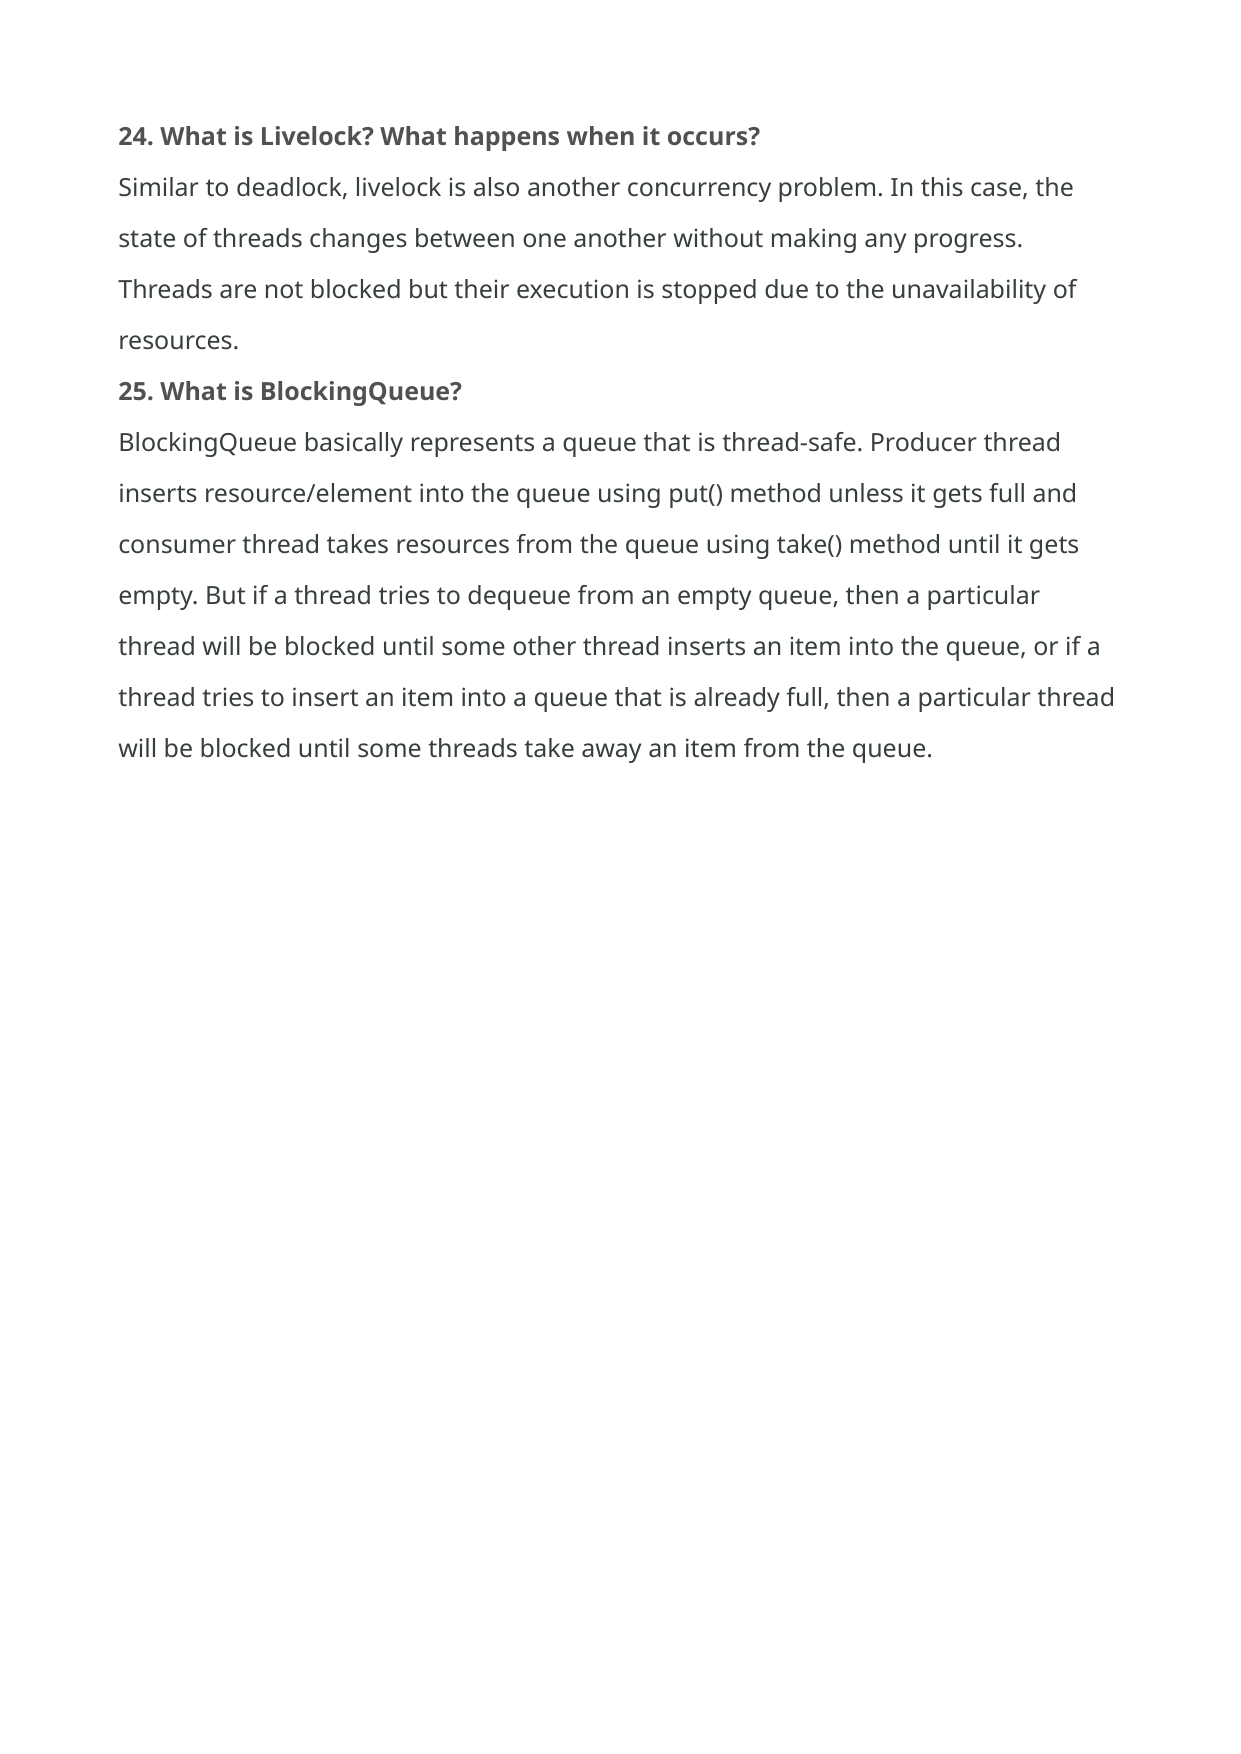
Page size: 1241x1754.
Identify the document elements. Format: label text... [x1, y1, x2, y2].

subtitle 25. What is BlockingQueue? [118, 373, 1122, 407]
text Similar to deadlock, livelock is also another concurrency problem. In this case, the state of threads changes between one another without making any progress. Threads are not blocked but their execution is stopped due to the unavailability of resources. [118, 169, 1122, 356]
text BlockingQueue basically represents a queue that is thread-safe. Producer thread inserts resource/element into the queue using put() method unless it gets full and consumer thread takes resources from the queue using take() method until it gets empty. But if a thread tries to dequeue from an empty queue, then a particular thread will be blocked until some other thread inserts an item into the queue, or if a thread tries to insert an item into a queue that is already full, then a particular thread will be blocked until some threads take away an item from the queue. [118, 424, 1122, 765]
subtitle 24. What is Livelock? What happens when it occurs? [118, 118, 1122, 152]
